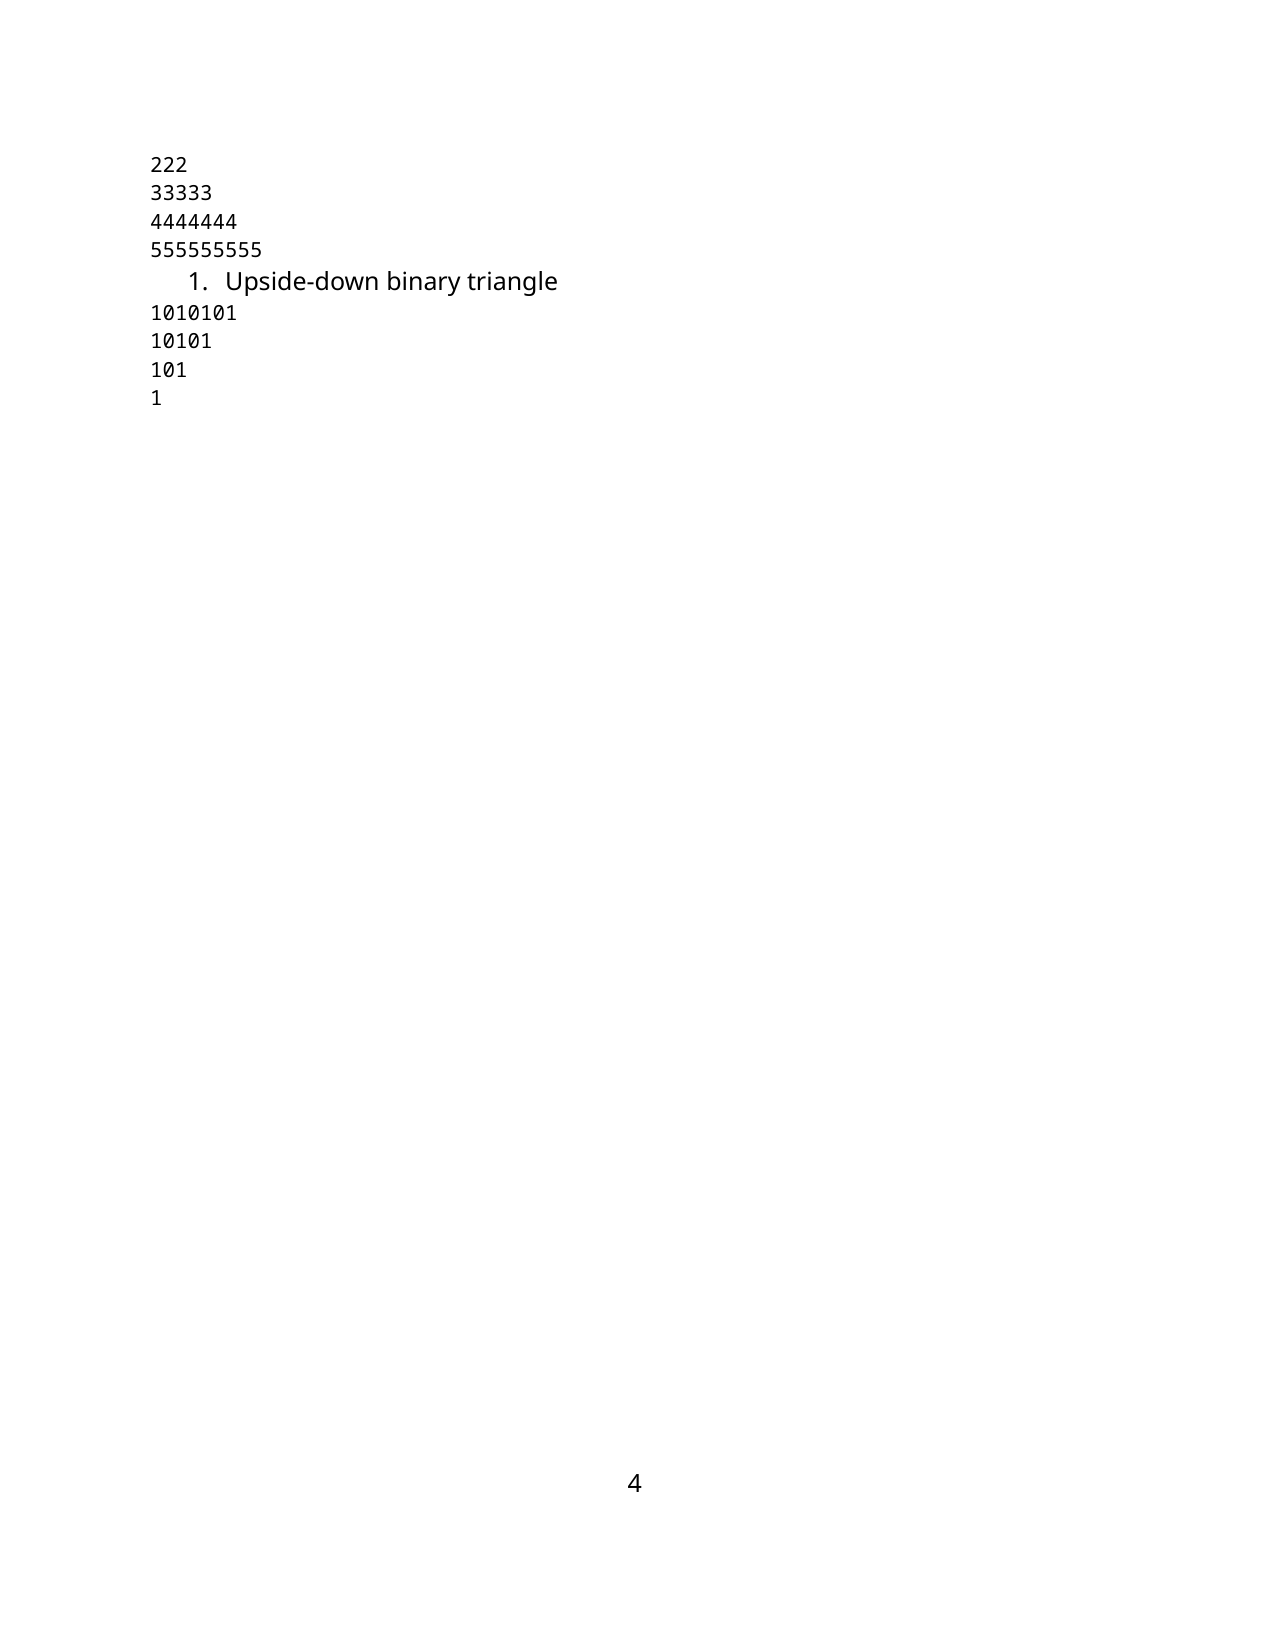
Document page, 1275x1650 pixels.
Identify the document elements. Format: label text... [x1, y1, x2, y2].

text 4444444 [150, 207, 1125, 235]
text 1 [150, 383, 1125, 412]
text 10101 [150, 326, 1125, 355]
text 33333 [150, 178, 1125, 207]
text 1010101 [150, 298, 1125, 326]
text 555555555 [150, 235, 1125, 264]
list Upside-down binary triangle [187, 264, 1125, 298]
text 222 [150, 150, 1125, 178]
text 101 [150, 355, 1125, 383]
